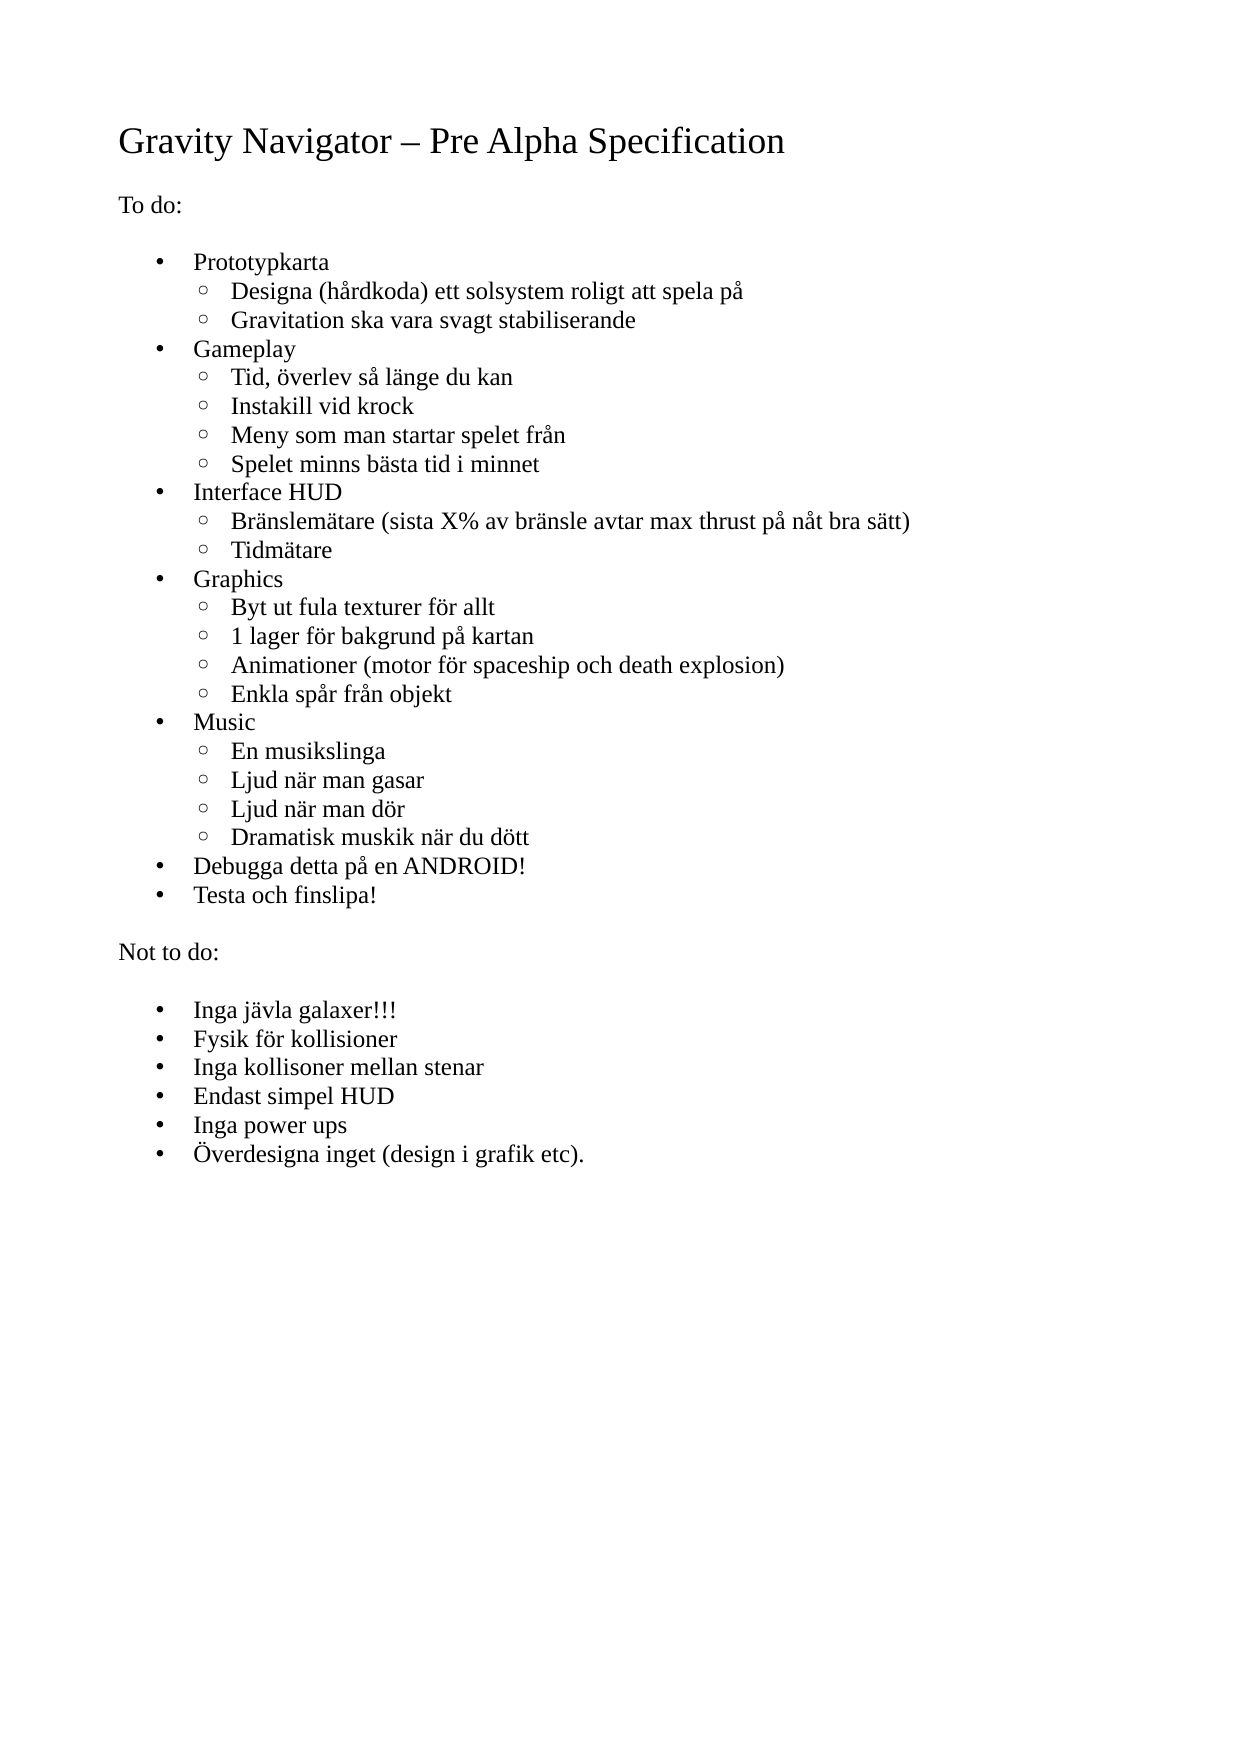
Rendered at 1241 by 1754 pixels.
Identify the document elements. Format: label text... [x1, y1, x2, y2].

list Överdesigna inget (design i grafik etc). [156, 1139, 1122, 1167]
list Dramatisk muskik när du dött [193, 822, 1122, 851]
list Enkla spår från objekt [193, 679, 1122, 707]
list 1 lager för bakgrund på kartan [193, 621, 1122, 650]
list Debugga detta på en ANDROID! [156, 851, 1122, 880]
list Endast simpel HUD [156, 1081, 1122, 1110]
text Not to do: [118, 937, 1122, 966]
list Tidmätare [193, 535, 1122, 564]
list Testa och finslipa! [156, 880, 1122, 909]
list Byt ut fula texturer för allt [193, 592, 1122, 621]
list Ljud när man dör [193, 794, 1122, 822]
text To do: [118, 190, 1122, 219]
list Prototypkarta [156, 247, 1122, 276]
list Ljud när man gasar [193, 765, 1122, 794]
list Inga power ups [156, 1110, 1122, 1139]
list Gameplay [156, 334, 1122, 362]
list Animationer (motor för spaceship och death explosion) [193, 650, 1122, 679]
list Fysik för kollisioner [156, 1024, 1122, 1052]
list En musikslinga [193, 736, 1122, 765]
list Interface HUD [156, 477, 1122, 506]
list Music [156, 707, 1122, 736]
list Tid, överlev så länge du kan [193, 362, 1122, 391]
list Designa (hårdkoda) ett solsystem roligt att spela på [193, 276, 1122, 305]
list Bränslemätare (sista X% av bränsle avtar max thrust på nåt bra sätt) [193, 506, 1122, 535]
text Gravity Navigator – Pre Alpha Specification [118, 118, 1122, 161]
list Inga jävla galaxer!!! [156, 995, 1122, 1024]
list Graphics [156, 564, 1122, 592]
list Gravitation ska vara svagt stabiliserande [193, 305, 1122, 334]
list Instakill vid krock [193, 391, 1122, 420]
list Inga kollisoner mellan stenar [156, 1052, 1122, 1081]
list Meny som man startar spelet från [193, 420, 1122, 449]
list Spelet minns bästa tid i minnet [193, 449, 1122, 477]
